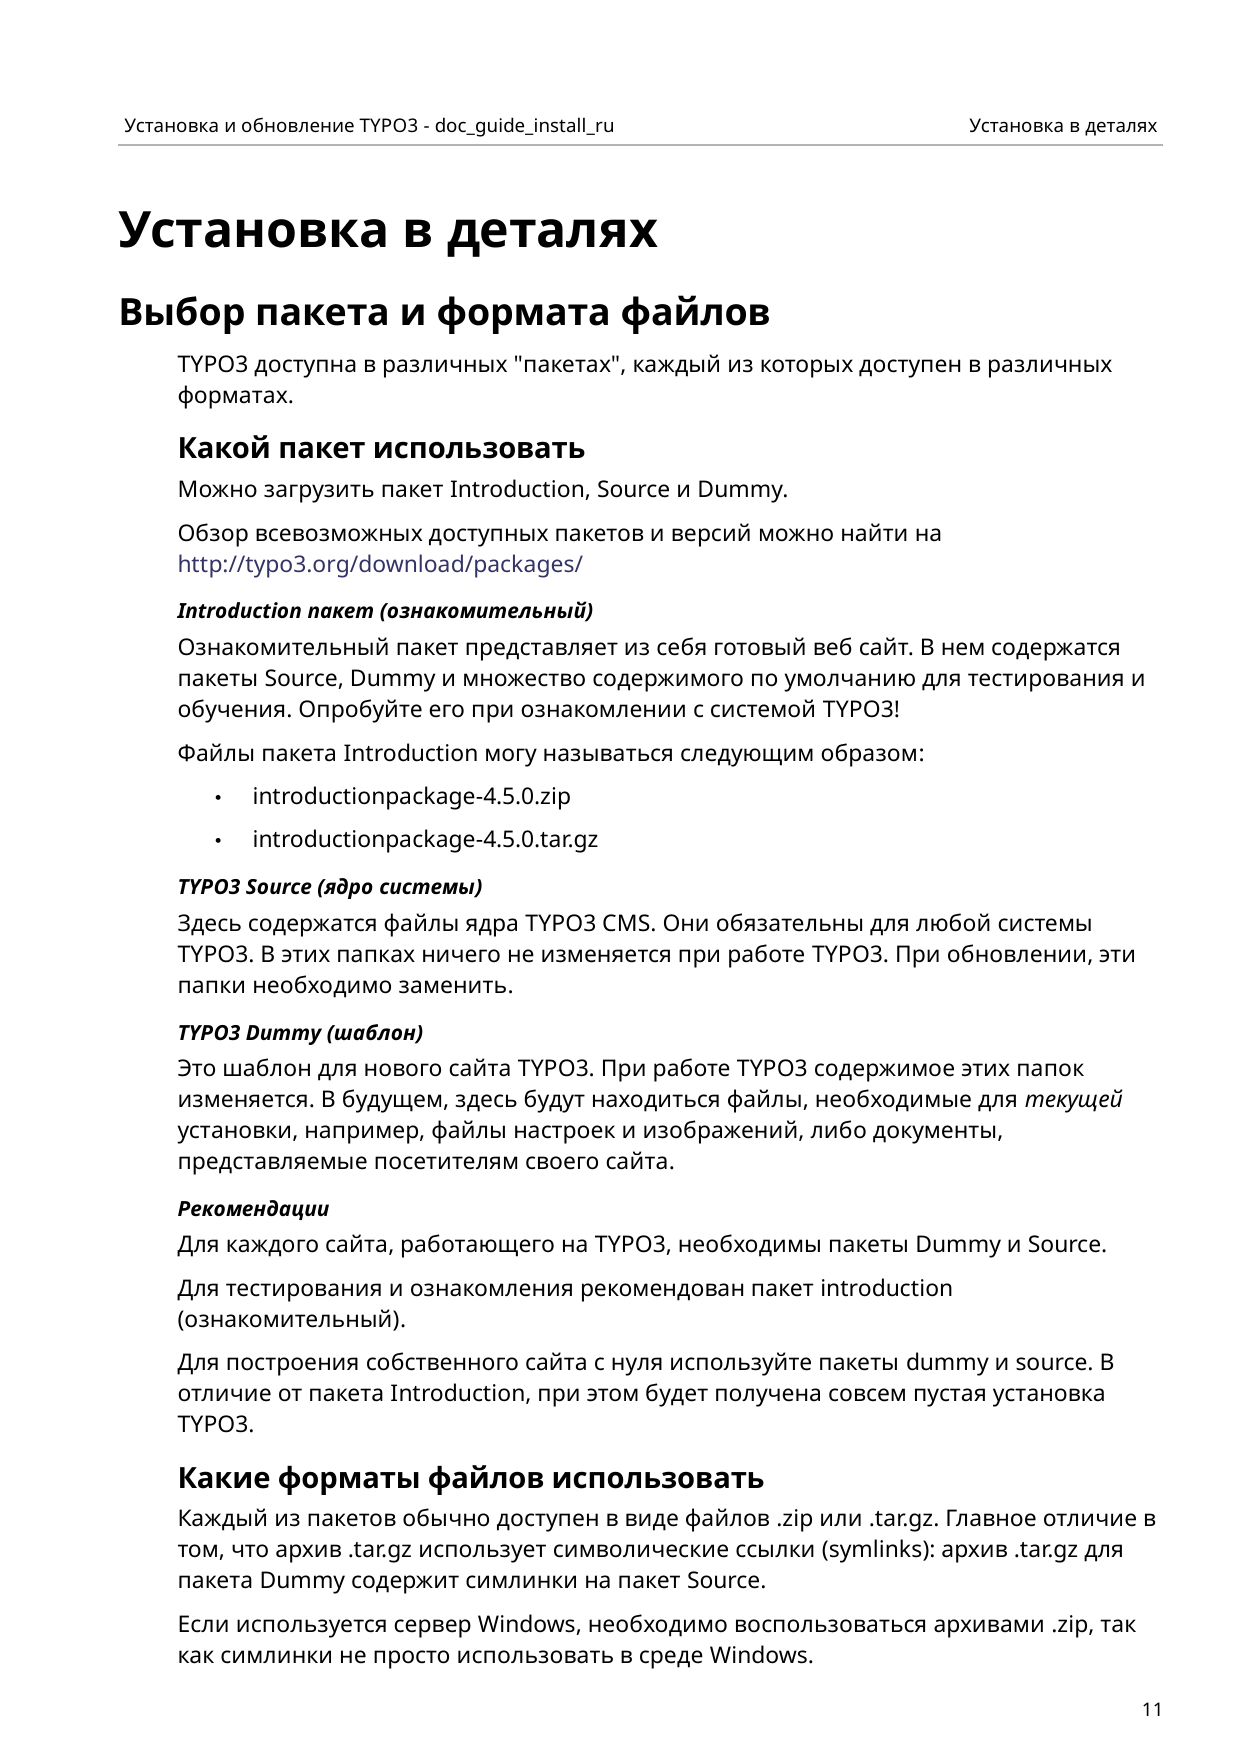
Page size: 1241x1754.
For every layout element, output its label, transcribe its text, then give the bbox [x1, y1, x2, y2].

subtitle Какой пакет использовать [177, 428, 1163, 467]
text Здесь содержатся файлы ядра TYPO3 CMS. Они обязательны для любой системы TYPO3. В этих папках ничего не изменяется при работе TYPO3. При обновлении, эти папки необходимо заменить. [177, 907, 1163, 1000]
text Файлы пакета Introduction могу называться следующим образом: [177, 736, 1163, 767]
text Можно загрузить пакет Introduction, Source и Dummy. [177, 473, 1163, 504]
subtitle TYPO3 Source (ядро системы) [177, 872, 1163, 901]
text Для построения собственного сайта с нуля используйте пакеты dummy и source. В отличие от пакета Introduction, при этом будет получена совсем пустая установка TYPO3. [177, 1346, 1163, 1439]
text Если используется сервер Windows, необходимо воспользоваться архивами .zip, так как симлинки не просто использовать в среде Windows. [177, 1608, 1163, 1670]
subtitle Установка в деталях [118, 193, 1163, 262]
subtitle Выбор пакета и формата файлов [118, 285, 1163, 336]
text Это шаблон для нового сайта TYPO3. При работе TYPO3 содержимое этих папок изменяется. В будущем, здесь будут находиться файлы, необходимые для текущей установки, например, файлы настроек и изображений, либо документы, представляемые посетителям своего сайта. [177, 1052, 1163, 1176]
text Ознакомительный пакет представляет из себя готовый веб сайт. В нем содержатся пакеты Source, Dummy и множество содержимого по умолчанию для тестирования и обучения. Опробуйте его при ознакомлении с системой TYPO3! [177, 631, 1163, 724]
subtitle Какие форматы файлов использовать [177, 1457, 1163, 1496]
list introductionpackage-4.5.0.zip [215, 780, 1163, 811]
subtitle Рекомендации [177, 1194, 1163, 1222]
subtitle TYPO3 Dummy (шаблон) [177, 1017, 1163, 1046]
text Обзор всевозможных доступных пакетов и версий можно найти на http://typo3.org/download/packages/ [177, 517, 1163, 579]
text Для тестирования и ознакомления рекомендован пакет introduction (ознакомительный). [177, 1272, 1163, 1334]
text Каждый из пакетов обычно доступен в виде файлов .zip или .tar.gz. Главное отличие в том, что архив .tar.gz использует символические ссылки (symlinks): архив .tar.gz для пакета Dummy содержит симлинки на пакет Source. [177, 1502, 1163, 1596]
list introductionpackage-4.5.0.tar.gz [215, 823, 1163, 854]
text TYPO3 доступна в различных "пакетах", каждый из которых доступен в различных форматах. [177, 348, 1163, 410]
subtitle Introduction пакет (ознакомительный) [177, 596, 1163, 625]
text Для каждого сайта, работающего на TYPO3, необходимы пакеты Dummy и Source. [177, 1228, 1163, 1259]
